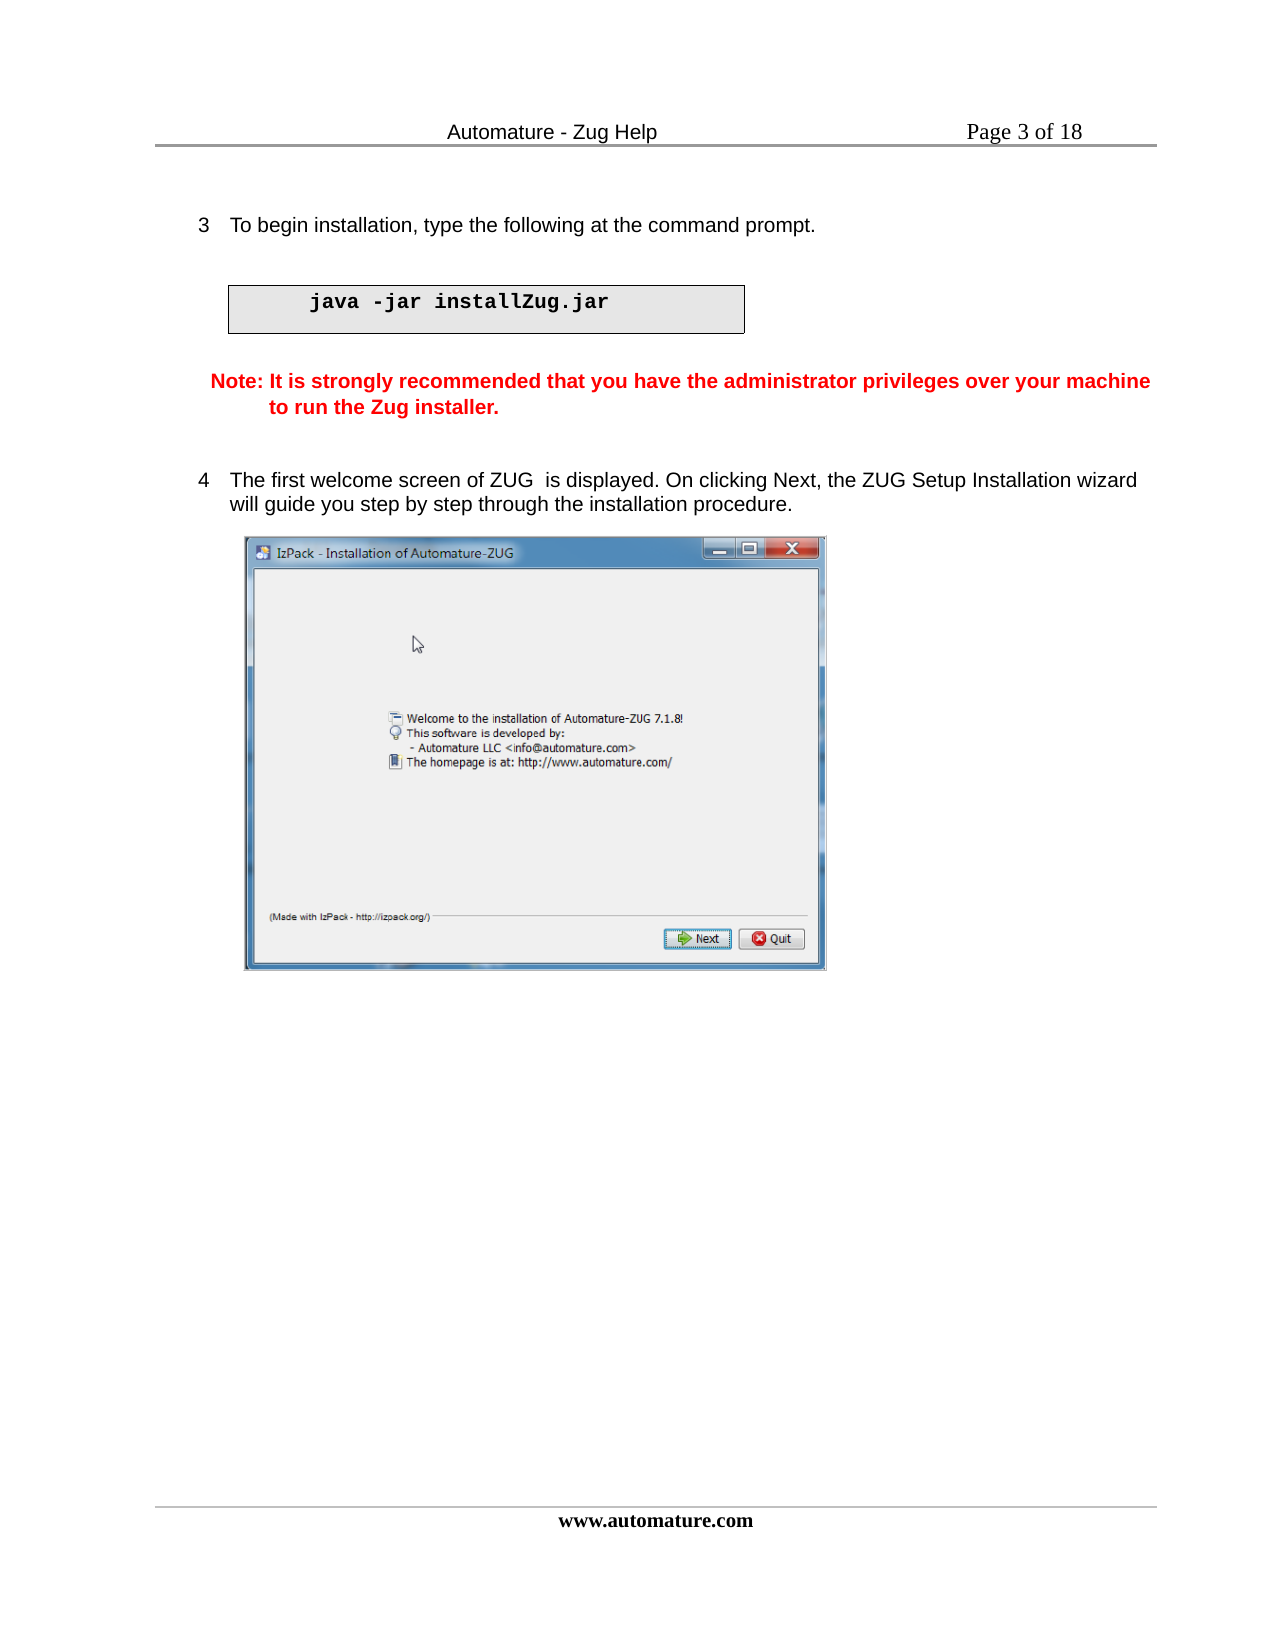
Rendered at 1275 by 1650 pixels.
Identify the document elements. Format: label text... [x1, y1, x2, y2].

text Note: It is strongly recommended that you have the administrator privileges over your machine to run the Zug installer. [154, 369, 1157, 419]
list The first welcome screen of ZUG is displayed. On clicking Next, the ZUG Setup Installation wizard will guide you step by step through the installation procedure. [192, 468, 1157, 516]
picture [243, 535, 827, 971]
list To begin installation, type the following at the command prompt. [192, 212, 1157, 236]
table_header java -jar installZug.jar [229, 286, 744, 333]
